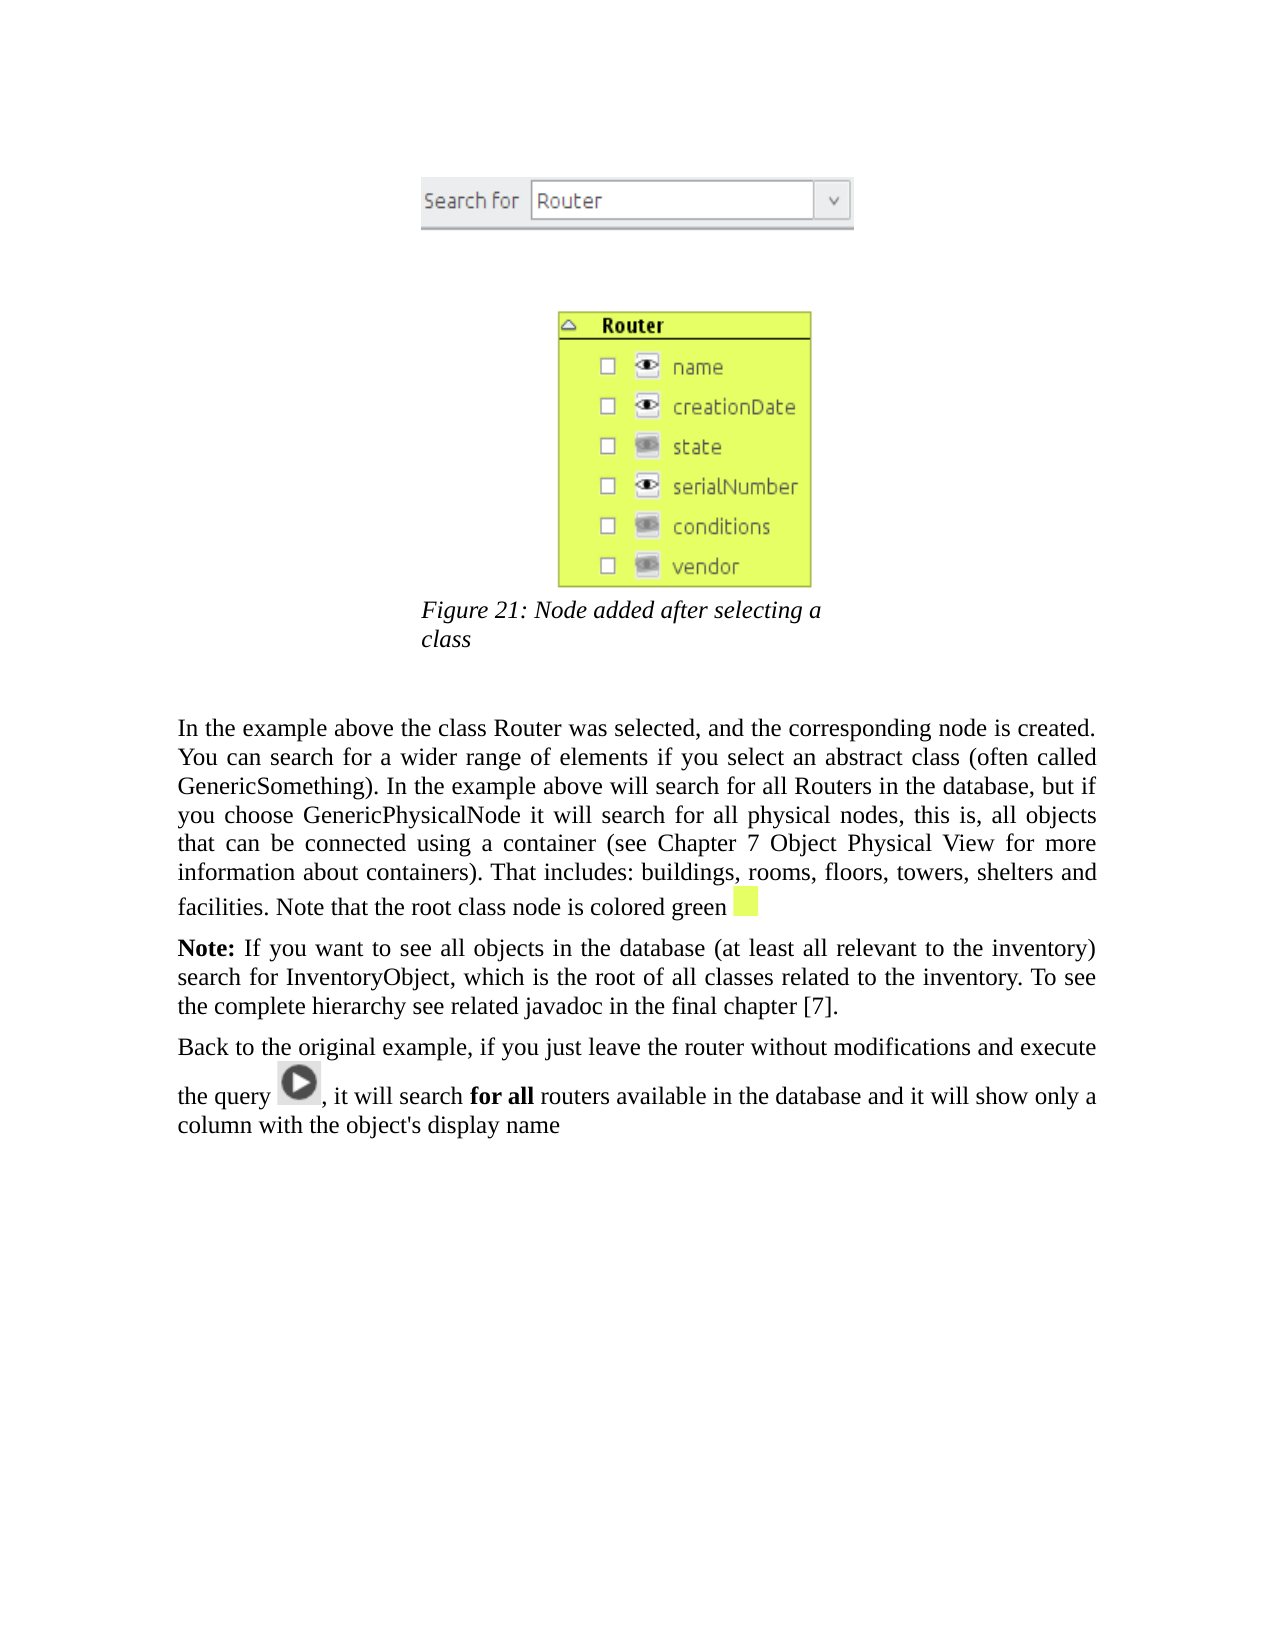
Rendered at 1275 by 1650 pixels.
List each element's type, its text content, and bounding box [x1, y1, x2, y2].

picture [277, 1061, 322, 1105]
picture [733, 886, 759, 916]
picture [421, 177, 854, 596]
text In the example above the class Router was selected, and the corresponding node is created. You can search for a wider range of elements if you select an abstract class (often called GenericSomething). In the example above will search for all Routers in the database, but if you choose GenericPhysicalNode it will search for all physical nodes, this is, all objects that can be connected using a container (see Chapter 7 Object Physical View for more information about containers). That includes: buildings, rooms, floors, towers, shelters and facilities. Note that the root class node is colored green [177, 713, 1098, 921]
text Back to the original example, if you just leave the router without modifications and execute the query , it will search for all routers available in the database and it will show only a column with the object's display name [177, 1032, 1098, 1139]
text Note: If you want to see all objects in the database (at least all relevant to the inventory) search for InventoryObject, which is the root of all classes related to the inventory. To see the complete hierarchy see related javadoc in the final chapter [7]. [177, 933, 1098, 1020]
text Figure 21: Node added after selecting a class [421, 596, 854, 653]
